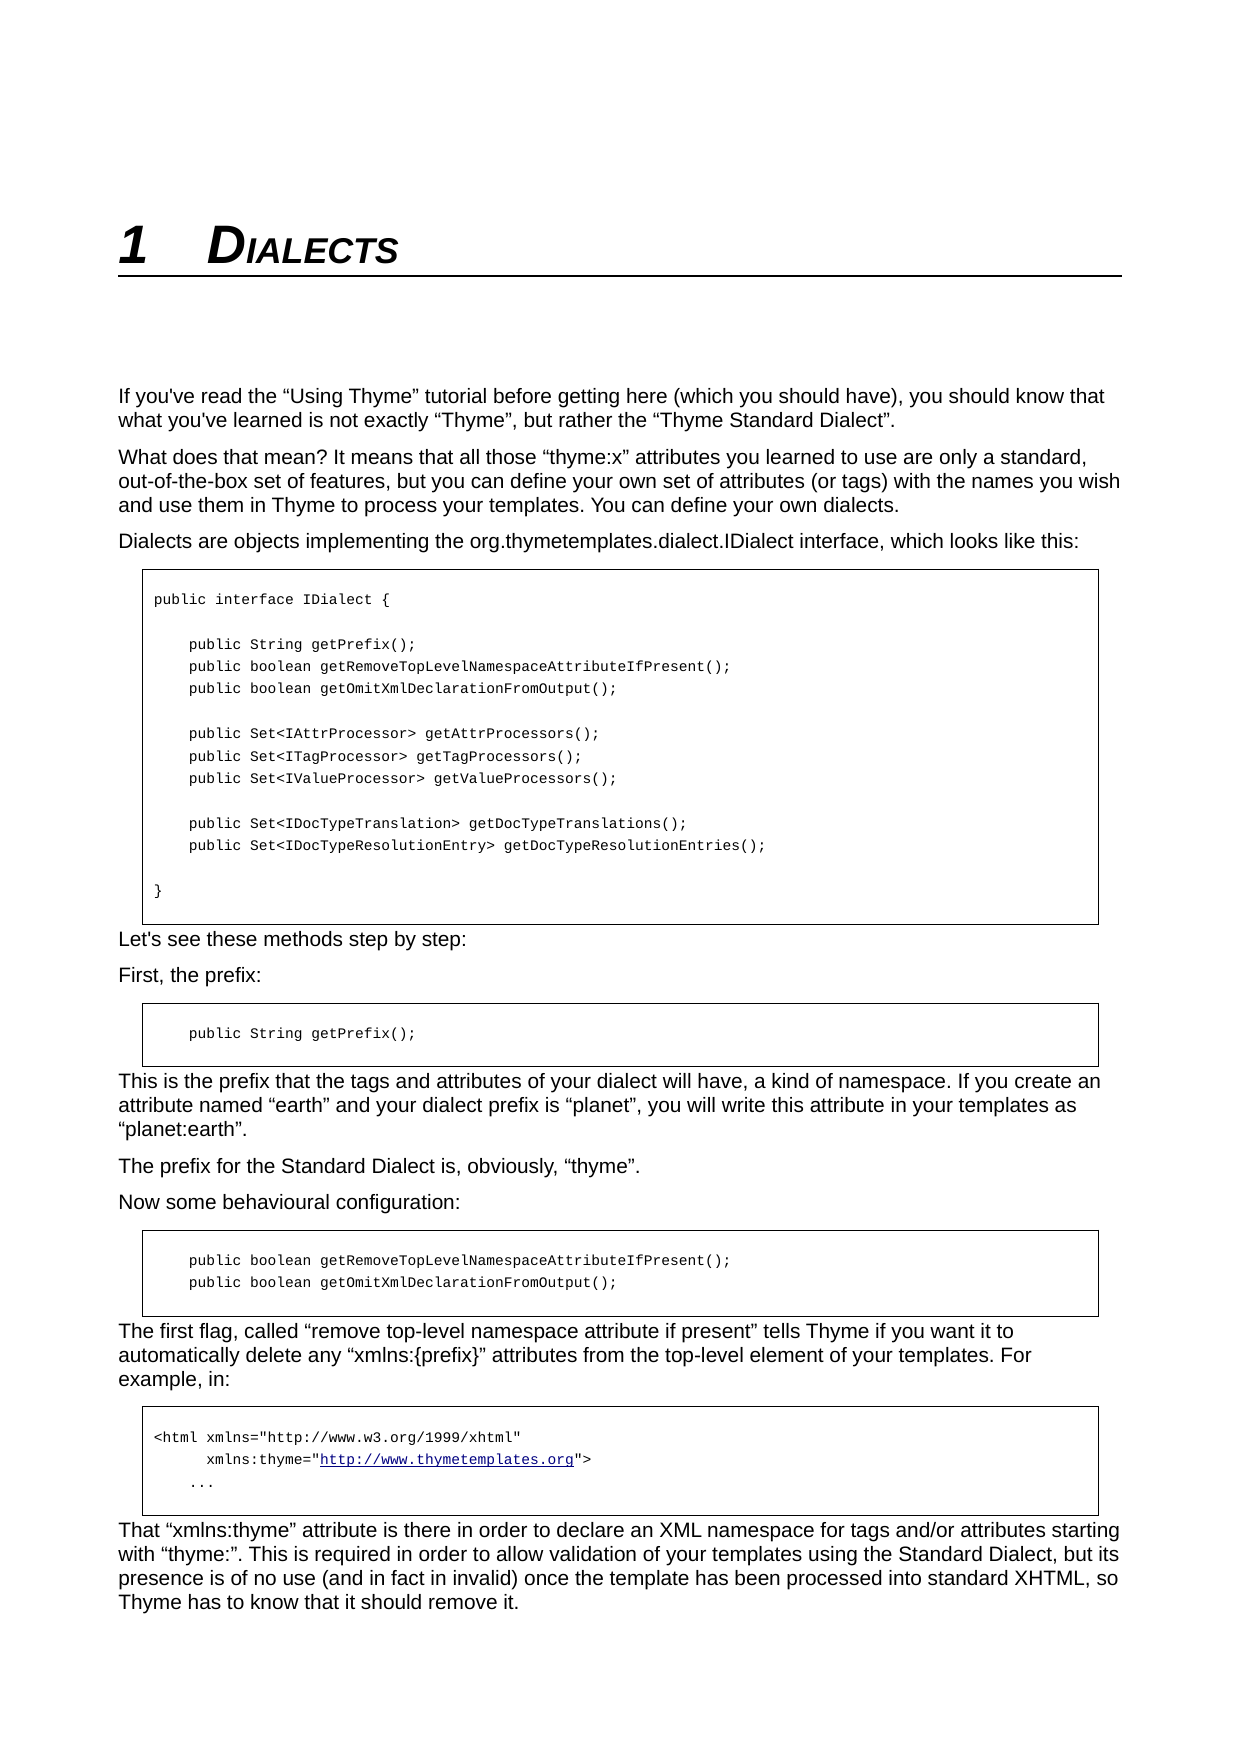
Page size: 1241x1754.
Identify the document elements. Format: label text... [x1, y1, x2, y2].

text public String getPrefix(); [143, 1004, 1098, 1066]
text Dialects are objects implementing the org.thymetemplates.dialect.IDialect interface, which looks like this: [118, 529, 1122, 553]
text public Set<IDocTypeResolutionEntry> getDocTypeResolutionEntries(); [143, 815, 1098, 855]
text public Set<ITagProcessor> getTagProcessors(); [143, 725, 1098, 748]
text public String getPrefix(); [143, 613, 1098, 636]
text ... [143, 1451, 1098, 1515]
text public Set<IDocTypeTranslation> getDocTypeTranslations(); [143, 792, 1098, 815]
text Now some behavioural configuration: [118, 1190, 1122, 1214]
text <html xmlns="http://www.w3.org/1999/xhtml" [143, 1407, 1098, 1429]
text Let's see these methods step by step: [118, 927, 1122, 951]
text } [143, 859, 1098, 924]
text public boolean getOmitXmlDeclarationFromOutput(); [143, 1252, 1098, 1316]
text public boolean getRemoveTopLevelNamespaceAttributeIfPresent(); [143, 636, 1098, 658]
text public Set<IValueProcessor> getValueProcessors(); [143, 748, 1098, 788]
text First, the prefix: [118, 963, 1122, 987]
text public Set<IAttrProcessor> getAttrProcessors(); [143, 703, 1098, 725]
text xmlns:thyme="http://www.thymetemplates.org"> [143, 1429, 1098, 1451]
text That “xmlns:thyme” attribute is there in order to declare an XML namespace for tags and/or attributes starting with “thyme:”. This is required in order to allow validation of your templates using the Standard Dialect, but its presence is of no use (and in fact in invalid) once the template has been processed into standard XHTML, so Thyme has to know that it should remove it. [118, 1518, 1122, 1614]
text If you've read the “Using Thyme” tutorial before getting here (which you should have), you should know that what you've learned is not exactly “Thyme”, but rather the “Thyme Standard Dialect”. [118, 384, 1122, 432]
text This is the prefix that the tags and attributes of your dialect will have, a kind of namespace. If you create an attribute named “earth” and your dialect prefix is “planet”, you will write this attribute in your templates as “planet:earth”. [118, 1069, 1122, 1141]
text public interface IDialect { [143, 570, 1098, 609]
subtitle Dialects [118, 213, 1122, 275]
text public boolean getOmitXmlDeclarationFromOutput(); [143, 658, 1098, 698]
text The prefix for the Standard Dialect is, obviously, “thyme”. [118, 1154, 1122, 1178]
text What does that mean? It means that all those “thyme:x” attributes you learned to use are only a standard, out-of-the-box set of features, but you can define your own set of attributes (or tags) with the names you wish and use them in Thyme to process your templates. You can define your own dialects. [118, 445, 1122, 517]
text The first flag, called “remove top-level namespace attribute if present” tells Thyme if you want it to automatically delete any “xmlns:{prefix}” attributes from the top-level element of your templates. For example, in: [118, 1319, 1122, 1391]
text public boolean getRemoveTopLevelNamespaceAttributeIfPresent(); [143, 1231, 1098, 1252]
